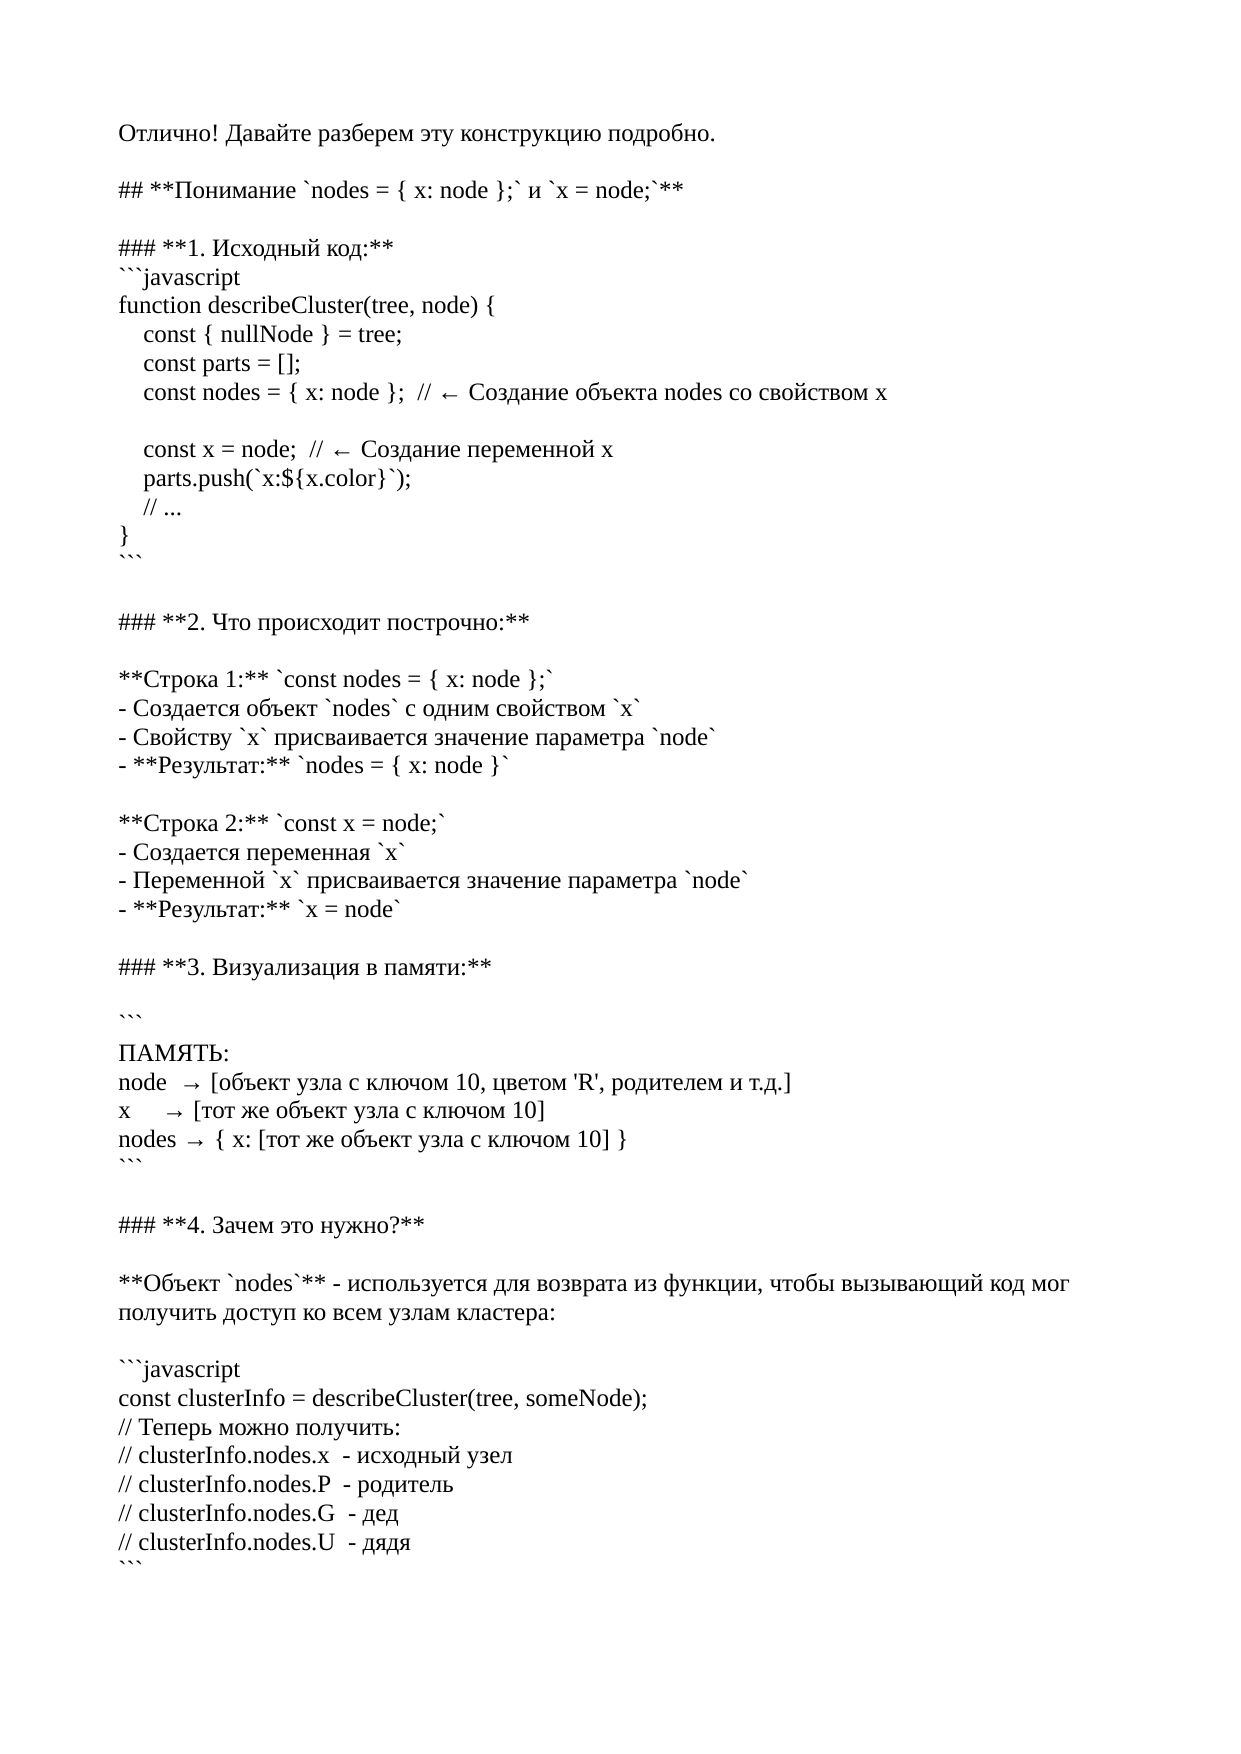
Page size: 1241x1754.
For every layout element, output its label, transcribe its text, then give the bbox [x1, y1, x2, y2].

text ### **2. Что происходит построчно:** [118, 607, 1122, 636]
text node → [объект узла с ключом 10, цветом 'R', родителем и т.д.] [118, 1067, 1122, 1096]
text ``` [118, 1009, 1122, 1038]
text // clusterInfo.nodes.G - дед [118, 1498, 1122, 1527]
text const clusterInfo = describeCluster(tree, someNode); [118, 1383, 1122, 1412]
text ``` [118, 549, 1122, 578]
text **Строка 2:** `const x = node;` [118, 808, 1122, 837]
text - **Результат:** `nodes = { x: node }` [118, 751, 1122, 779]
text ```javascript [118, 1354, 1122, 1383]
text const x = node; // ← Создание переменной x [118, 434, 1122, 463]
text ### **3. Визуализация в памяти:** [118, 952, 1122, 981]
text ``` [118, 1153, 1122, 1182]
text // clusterInfo.nodes.x - исходный узел [118, 1441, 1122, 1469]
text parts.push(`x:${x.color}`); [118, 463, 1122, 492]
text - Переменной `x` присваивается значение параметра `node` [118, 866, 1122, 894]
text x → [тот же объект узла с ключом 10] [118, 1096, 1122, 1124]
text // clusterInfo.nodes.P - родитель [118, 1469, 1122, 1498]
text Отлично! Давайте разберем эту конструкцию подробно. [118, 118, 1122, 147]
text const parts = []; [118, 348, 1122, 377]
text // clusterInfo.nodes.U - дядя [118, 1527, 1122, 1556]
text // Теперь можно получить: [118, 1412, 1122, 1441]
text ПАМЯТЬ: [118, 1038, 1122, 1067]
text - Свойству `x` присваивается значение параметра `node` [118, 722, 1122, 751]
text nodes → { x: [тот же объект узла с ключом 10] } [118, 1124, 1122, 1153]
text } [118, 521, 1122, 549]
text function describeCluster(tree, node) { [118, 291, 1122, 319]
text ```javascript [118, 262, 1122, 291]
text - Создается объект `nodes` с одним свойством `x` [118, 693, 1122, 722]
text ### **1. Исходный код:** [118, 233, 1122, 262]
text - Создается переменная `x` [118, 837, 1122, 866]
text const nodes = { x: node }; // ← Создание объекта nodes со свойством x [118, 377, 1122, 406]
text // ... [118, 492, 1122, 521]
text ``` [118, 1556, 1122, 1584]
text ## **Понимание `nodes = { x: node };` и `x = node;`** [118, 176, 1122, 204]
text ### **4. Зачем это нужно?** [118, 1211, 1122, 1239]
text **Строка 1:** `const nodes = { x: node };` [118, 664, 1122, 693]
text - **Результат:** `x = node` [118, 894, 1122, 923]
text const { nullNode } = tree; [118, 319, 1122, 348]
text **Объект `nodes`** - используется для возврата из функции, чтобы вызывающий код мог получить доступ ко всем узлам кластера: [118, 1268, 1122, 1326]
